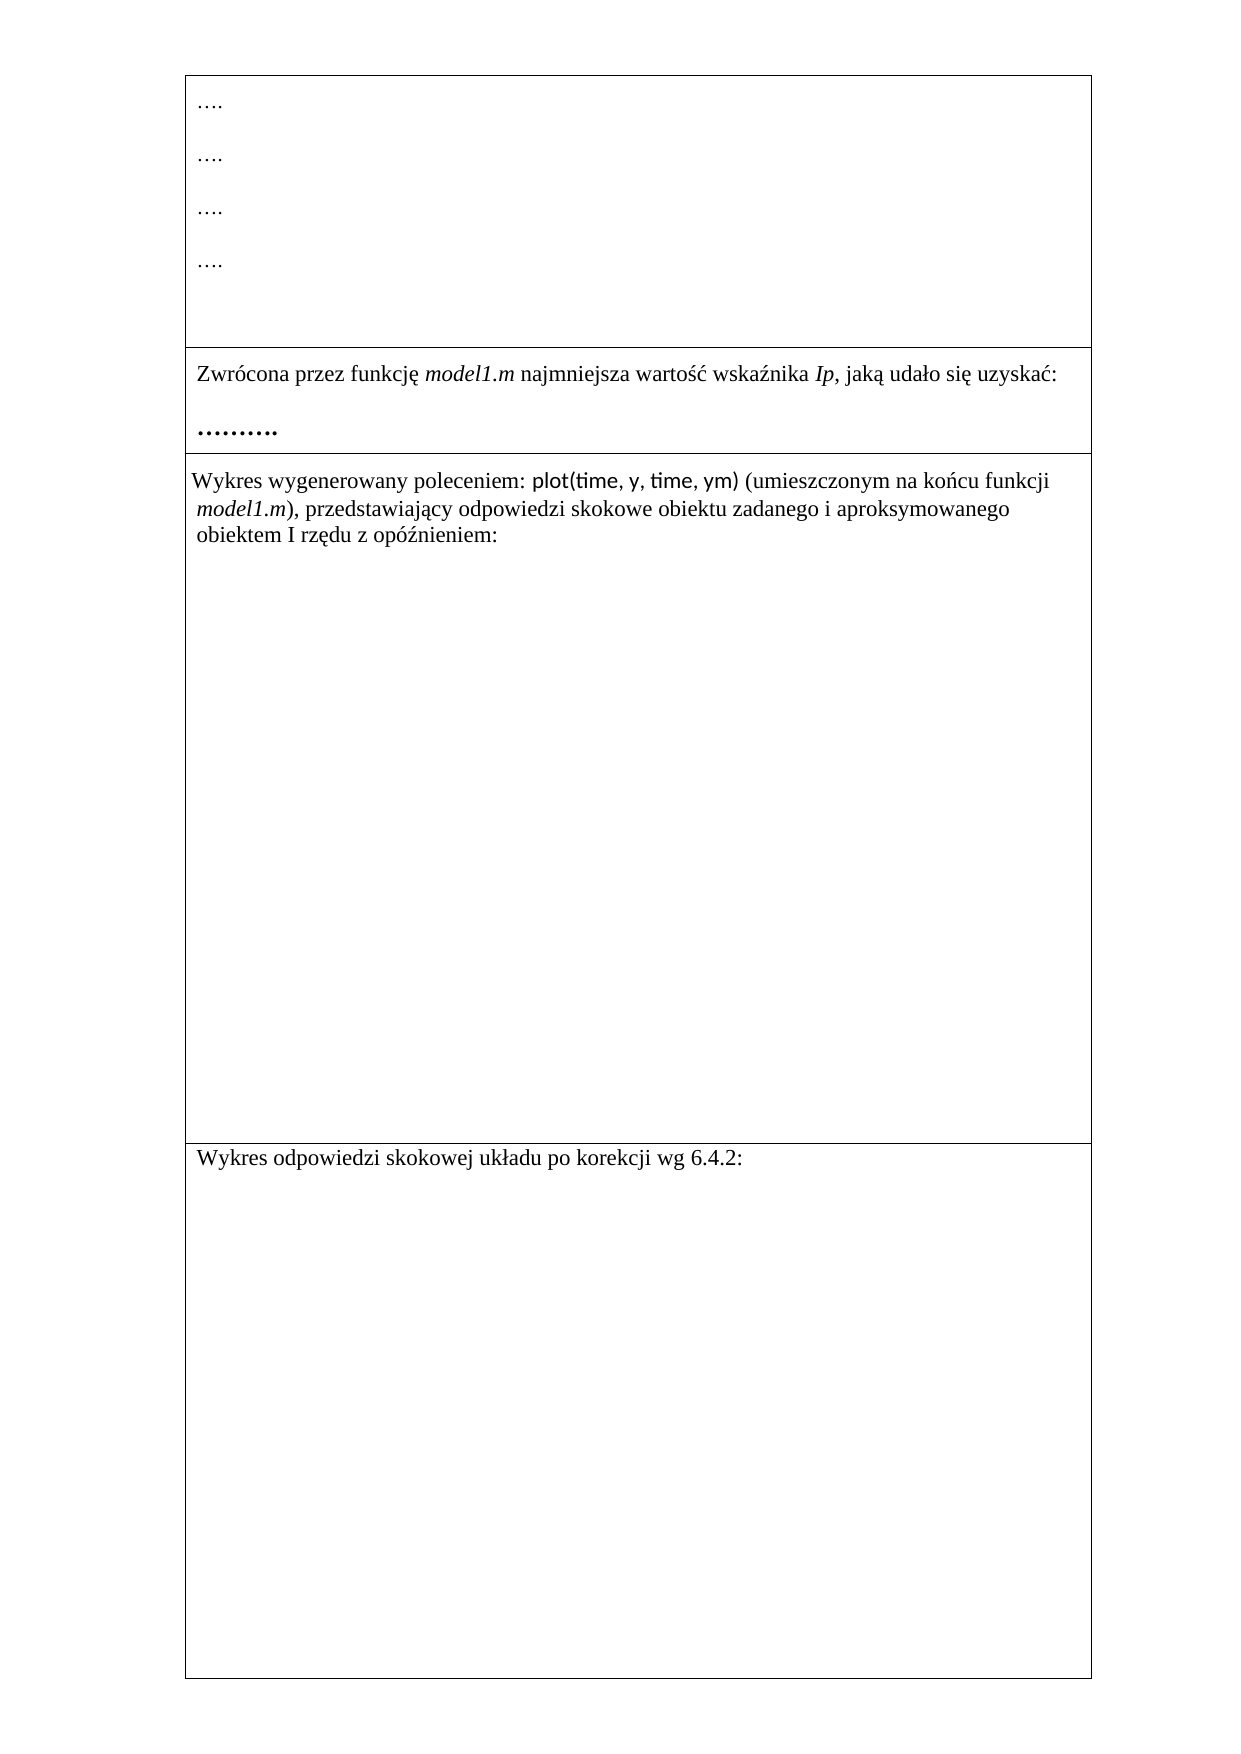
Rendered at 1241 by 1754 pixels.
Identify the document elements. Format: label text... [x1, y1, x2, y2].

table_cell Wykres odpowiedzi skokowej układu po korekcji wg 6.4.2: [186, 1144, 1091, 1678]
table_cell Zwrócona przez funkcję model1.m najmniejsza wartość wskaźnika Ip, jaką udało się uzyskać: ………. [186, 348, 1091, 453]
table_cell Wykres wygenerowany poleceniem: plot(time, y, time, ym) (umieszczonym na końcu funkcji model1.m), przedstawiający odpowiedzi skokowe obiektu zadanego i aproksymowanego obiektem I rzędu z opóźnieniem: [186, 454, 1091, 1143]
table_cell …. …. …. …. [186, 76, 1091, 347]
